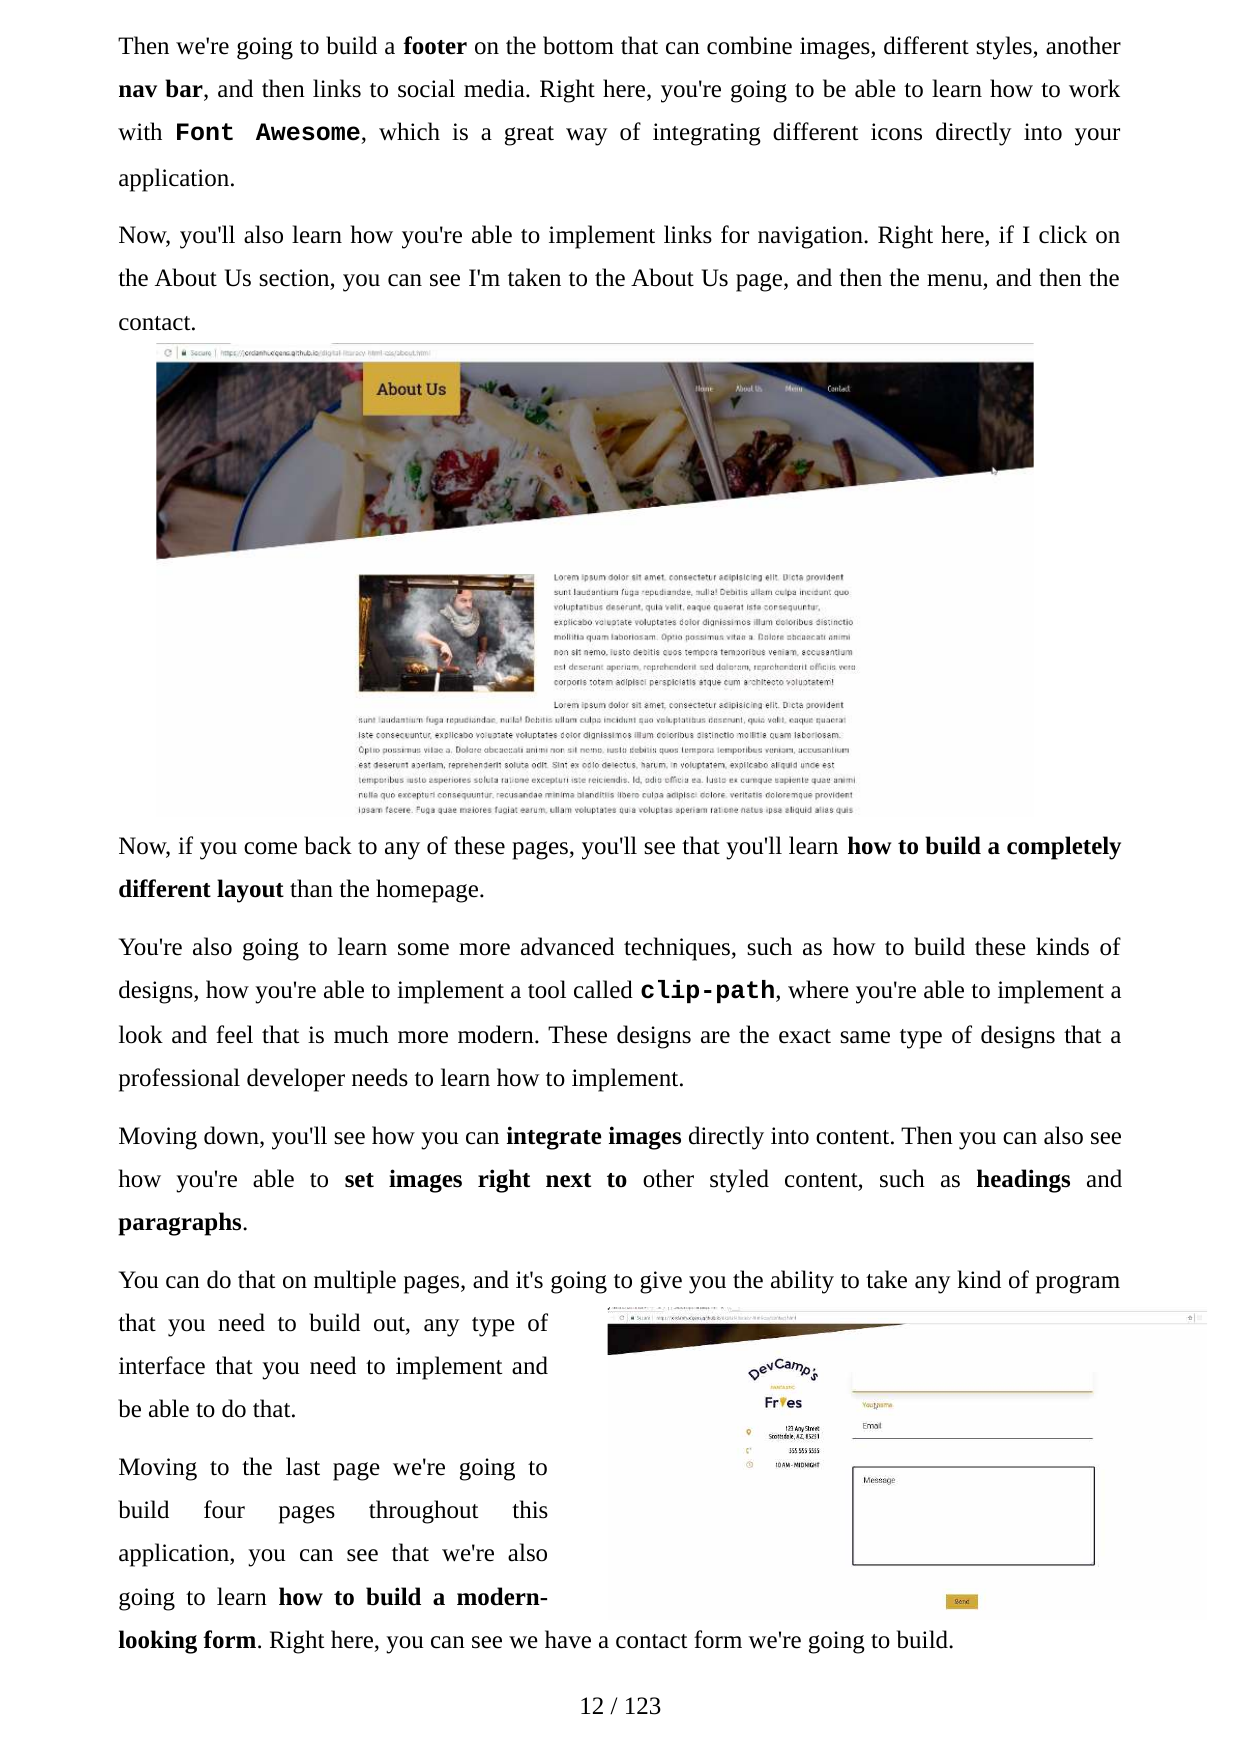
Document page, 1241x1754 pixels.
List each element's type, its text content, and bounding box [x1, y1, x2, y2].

text Then we're going to build a footer on the bottom that can combine images, different styles, another nav bar, and then links to social media. Right here, you're going to be able to learn how to work with Font Awesome, which is a great way of integrating different icons directly into your application. [118, 31, 1122, 191]
text Now, if you come back to any of these pages, you'll see that you'll learn how to build a completely different layout than the homepage. [118, 364, 1122, 903]
picture [607, 1307, 1208, 1620]
text You can do that on multiple pages, and it's going to give you the ability to take any kind of program that you need to build out, any type of interface that you need to implement and be able to do that. [118, 1265, 1122, 1423]
text You're also going to learn some more advanced techniques, such as how to build these kinds of designs, how you're able to implement a tool called clip-path, where you're able to implement a look and feel that is much more modern. These designs are the exact same type of designs that a professional developer needs to learn how to implement. [118, 932, 1122, 1092]
text Now, you'll also learn how you're able to implement links for navigation. Right here, if I click on the About Us section, you can see I'm taken to the About Us page, and then the menu, and then the contact. [118, 220, 1122, 335]
text Moving to the last page we're going to build four pages throughout this application, you can see that we're also going to learn how to build a modern-looking form. Right here, you can see we have a contact form we're going to build. [118, 1452, 1122, 1653]
picture [156, 343, 1034, 817]
text Moving down, you'll see how you can integrate images directly into content. Then you can also see how you're able to set images right next to other styled content, such as headings and paragraphs. [118, 1121, 1122, 1236]
